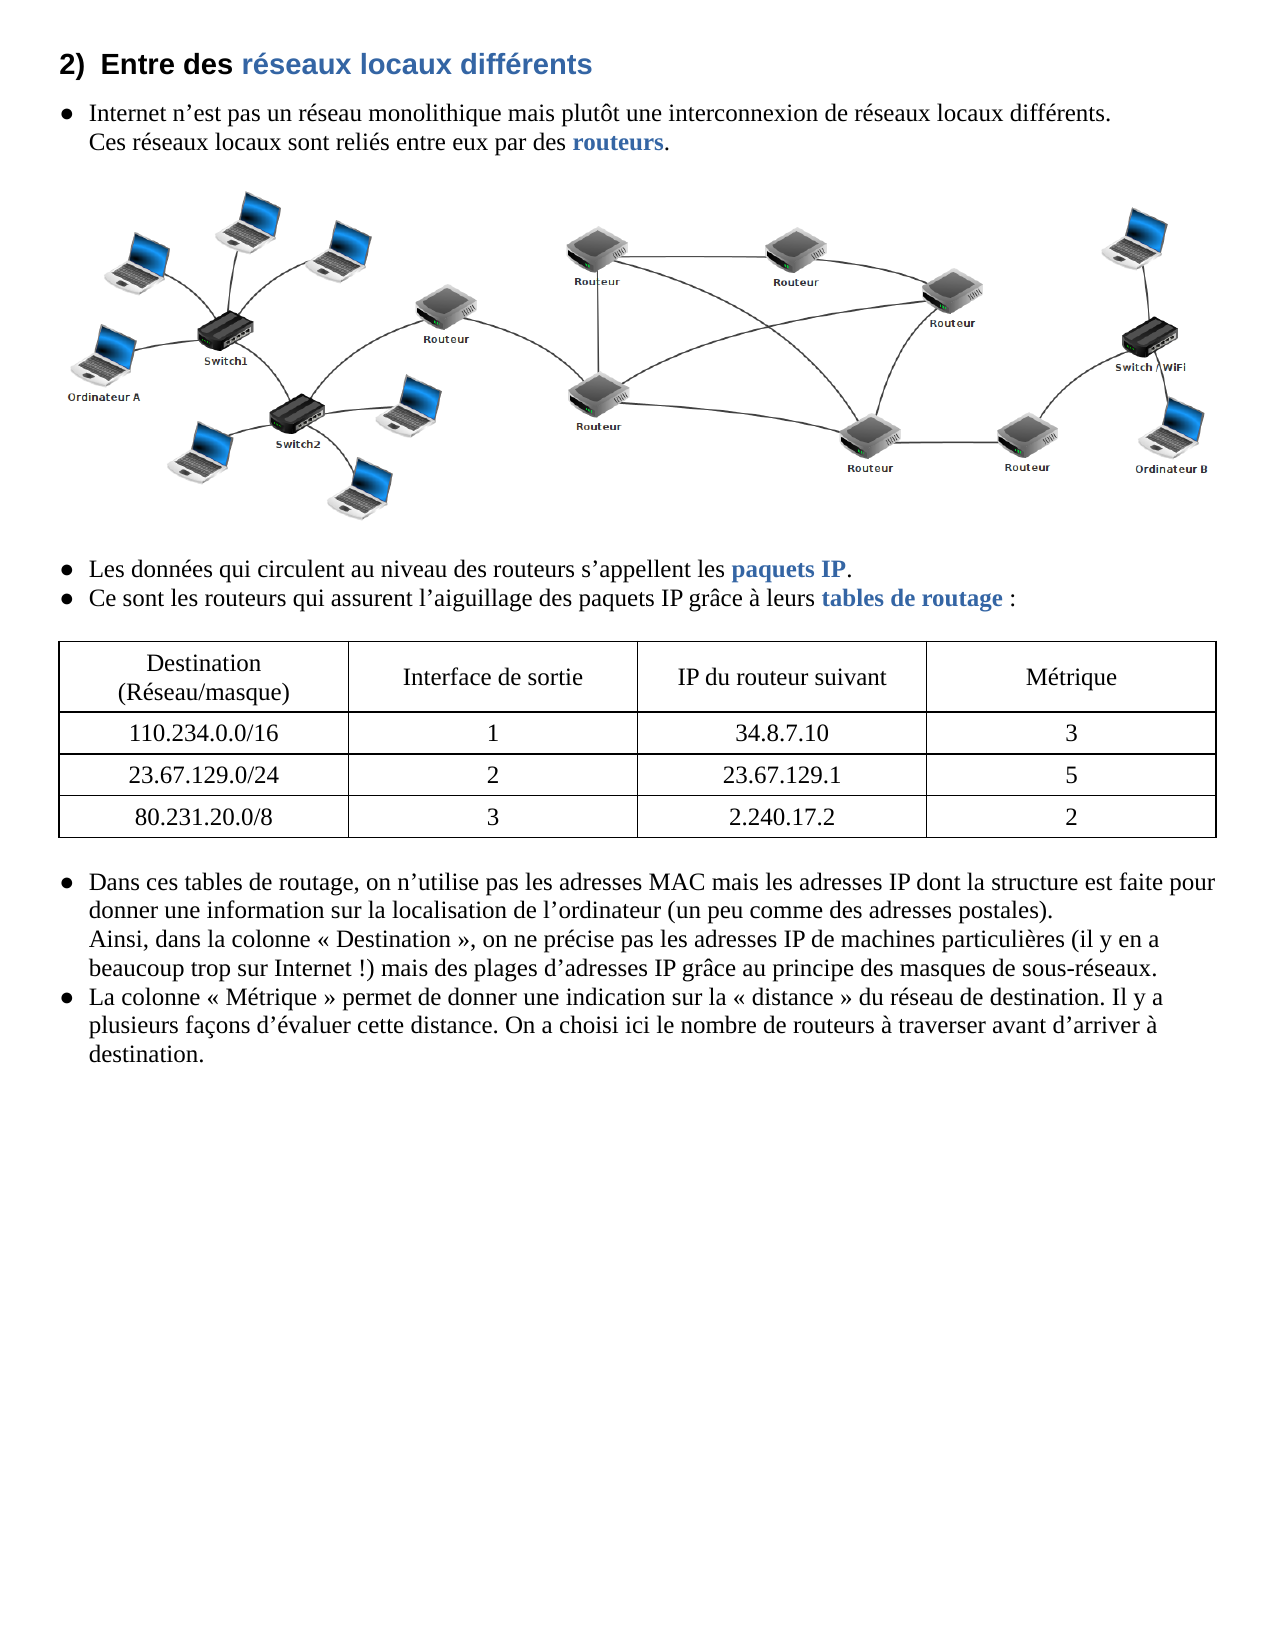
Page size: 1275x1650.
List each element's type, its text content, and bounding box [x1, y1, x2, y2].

list Entre des réseaux locaux différents [59, 47, 1216, 81]
table_header IP du routeur suivant [638, 642, 926, 711]
picture [59, 184, 1216, 526]
table_cell 3 [927, 713, 1215, 753]
table_cell 110.234.0.0/16 [60, 713, 348, 753]
table_cell 23.67.129.1 [638, 755, 926, 795]
table_cell 80.231.20.0/8 [60, 796, 348, 836]
list Dans ces tables de routage, on n’utilise pas les adresses MAC mais les adresses IP dont la structure est faite pour donner une information sur la localisation de l’ordinateur (un peu comme des adresses postales). Ainsi, dans la colonne « Destination », on ne précise pas les adresses IP de machines particulières (il y en a beaucoup trop sur Internet !) mais des plages d’adresses IP grâce au principe des masques de sous-réseaux. [59, 867, 1216, 982]
list Internet n’est pas un réseau monolithique mais plutôt une interconnexion de réseaux locaux différents. Ces réseaux locaux sont reliés entre eux par des routeurs. [59, 98, 1216, 156]
table_cell 3 [349, 796, 637, 836]
table_cell 34.8.7.10 [638, 713, 926, 753]
table_cell 23.67.129.0/24 [60, 755, 348, 795]
table_cell 2 [349, 755, 637, 795]
table_header Métrique [927, 642, 1215, 711]
table_cell 2.240.17.2 [638, 796, 926, 836]
table_cell 1 [349, 713, 637, 753]
table_header Interface de sortie [349, 642, 637, 711]
list La colonne « Métrique » permet de donner une indication sur la « distance » du réseau de destination. Il y a plusieurs façons d’évaluer cette distance. On a choisi ici le nombre de routeurs à traverser avant d’arriver à destination. [59, 982, 1216, 1068]
list Ce sont les routeurs qui assurent l’aiguillage des paquets IP grâce à leurs tables de routage : [59, 583, 1216, 612]
list Les données qui circulent au niveau des routeurs s’appellent les paquets IP. [59, 554, 1216, 583]
table_header Destination (Réseau/masque) [60, 642, 348, 711]
table_cell 5 [927, 755, 1215, 795]
table_cell 2 [927, 796, 1215, 836]
